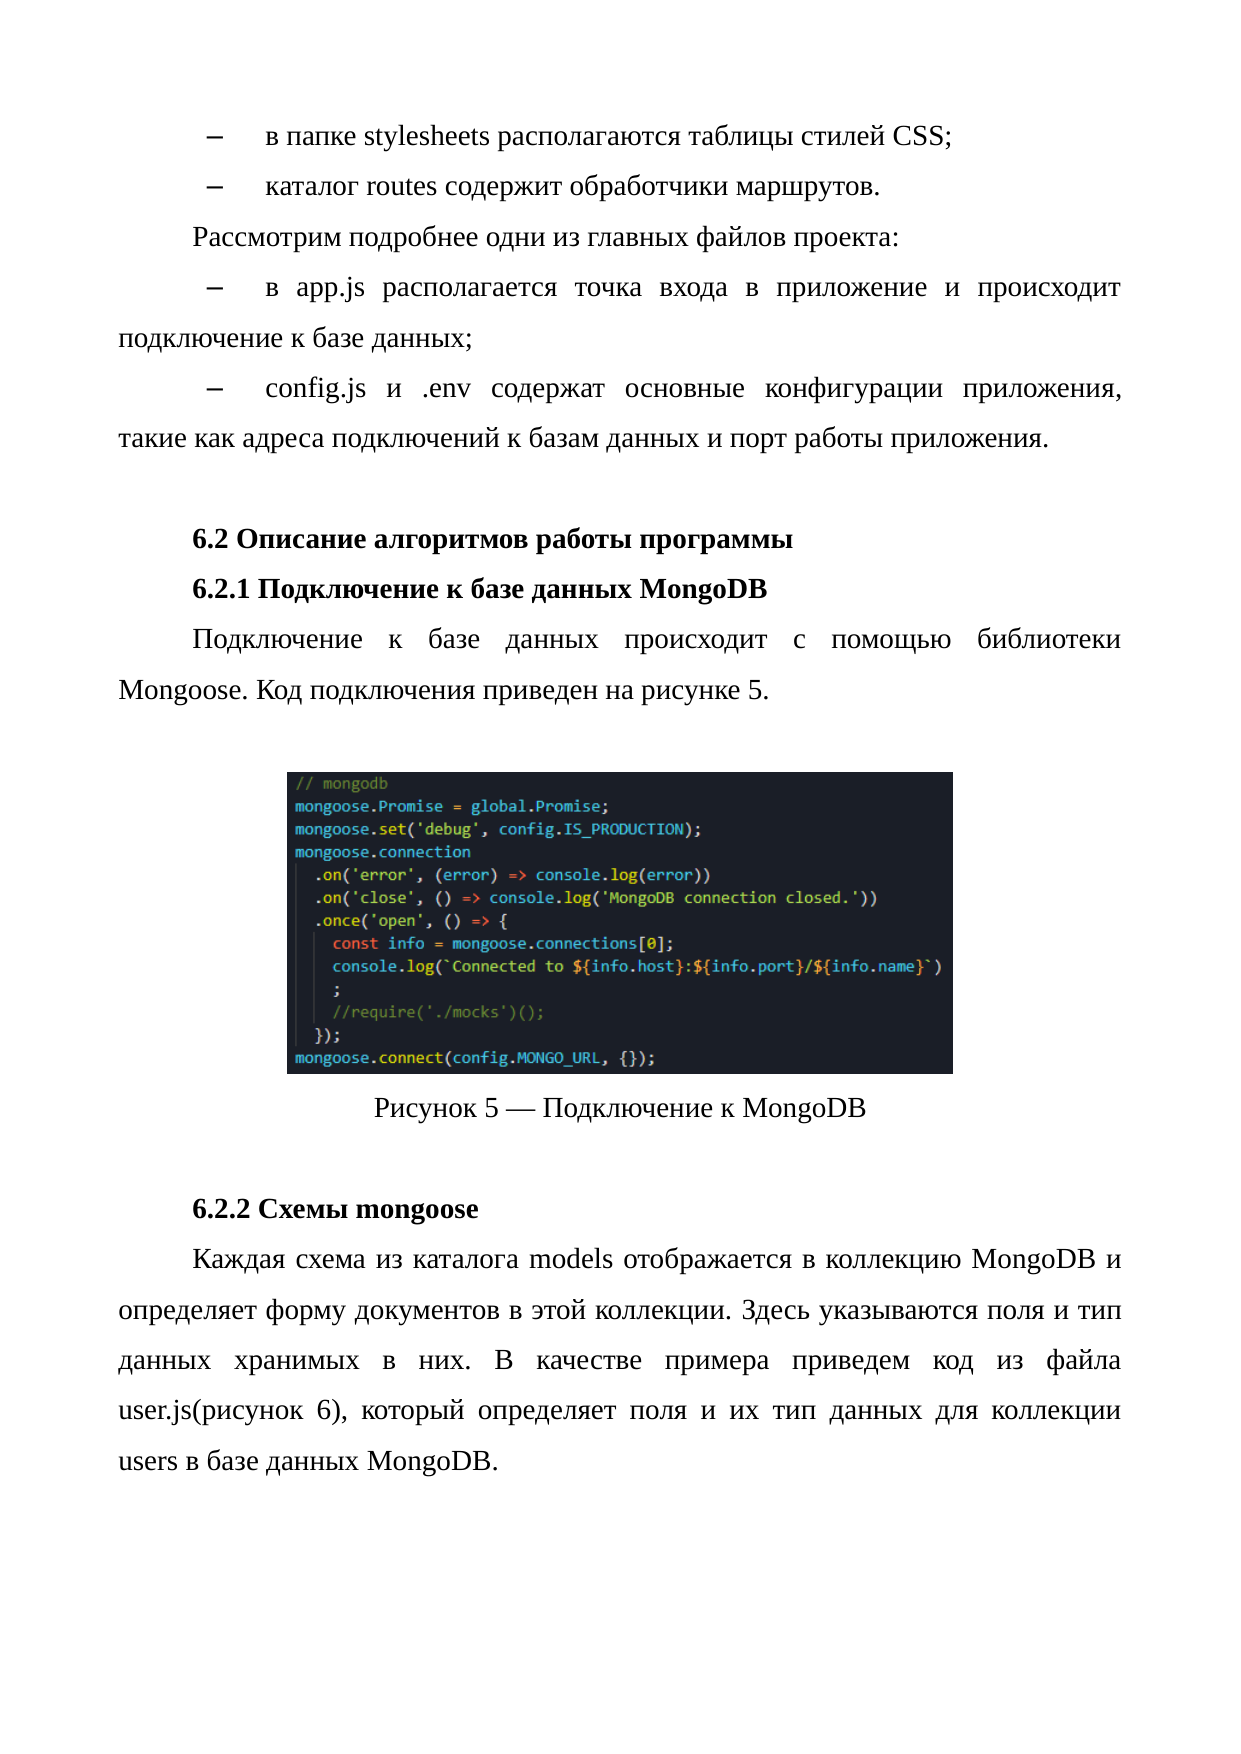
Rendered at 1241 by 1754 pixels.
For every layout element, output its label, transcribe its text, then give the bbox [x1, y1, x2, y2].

list каталог routes содержит обработчики маршрутов. [118, 168, 1122, 202]
subtitle 6.2 Описание алгоритмов работы программы [118, 521, 1122, 554]
list config.js и .env содержат основные конфигурации приложения, такие как адреса подключений к базам данных и порт работы приложения. [118, 370, 1122, 454]
subtitle 6.2.1 Подключение к базе данных MongoDB [118, 571, 1122, 605]
text Подключение к базе данных происходит с помощью библиотеки Mongoose. Код подключения приведен на рисунке 5. [118, 622, 1122, 706]
subtitle 6.2.2 Схемы mongoose [118, 1191, 1122, 1225]
text Рисунок 5 — Подключение к MongoDB [118, 773, 1122, 1124]
picture [287, 772, 953, 1074]
list в app.js располагается точка входа в приложение и происходит подключение к базе данных; [118, 269, 1122, 353]
text Рассмотрим подробнее одни из главных файлов проекта: [118, 219, 1122, 252]
text Каждая схема из каталога models отображается в коллекцию MongoDB и определяет форму документов в этой коллекции. Здесь указываются поля и тип данных хранимых в них. В качестве примера приведем код из файла user.js(рисунок 6), который определяет поля и их тип данных для коллекции users в базе данных MongoDB. [118, 1242, 1122, 1476]
list в папке stylesheets располагаются таблицы стилей CSS; [118, 118, 1122, 152]
